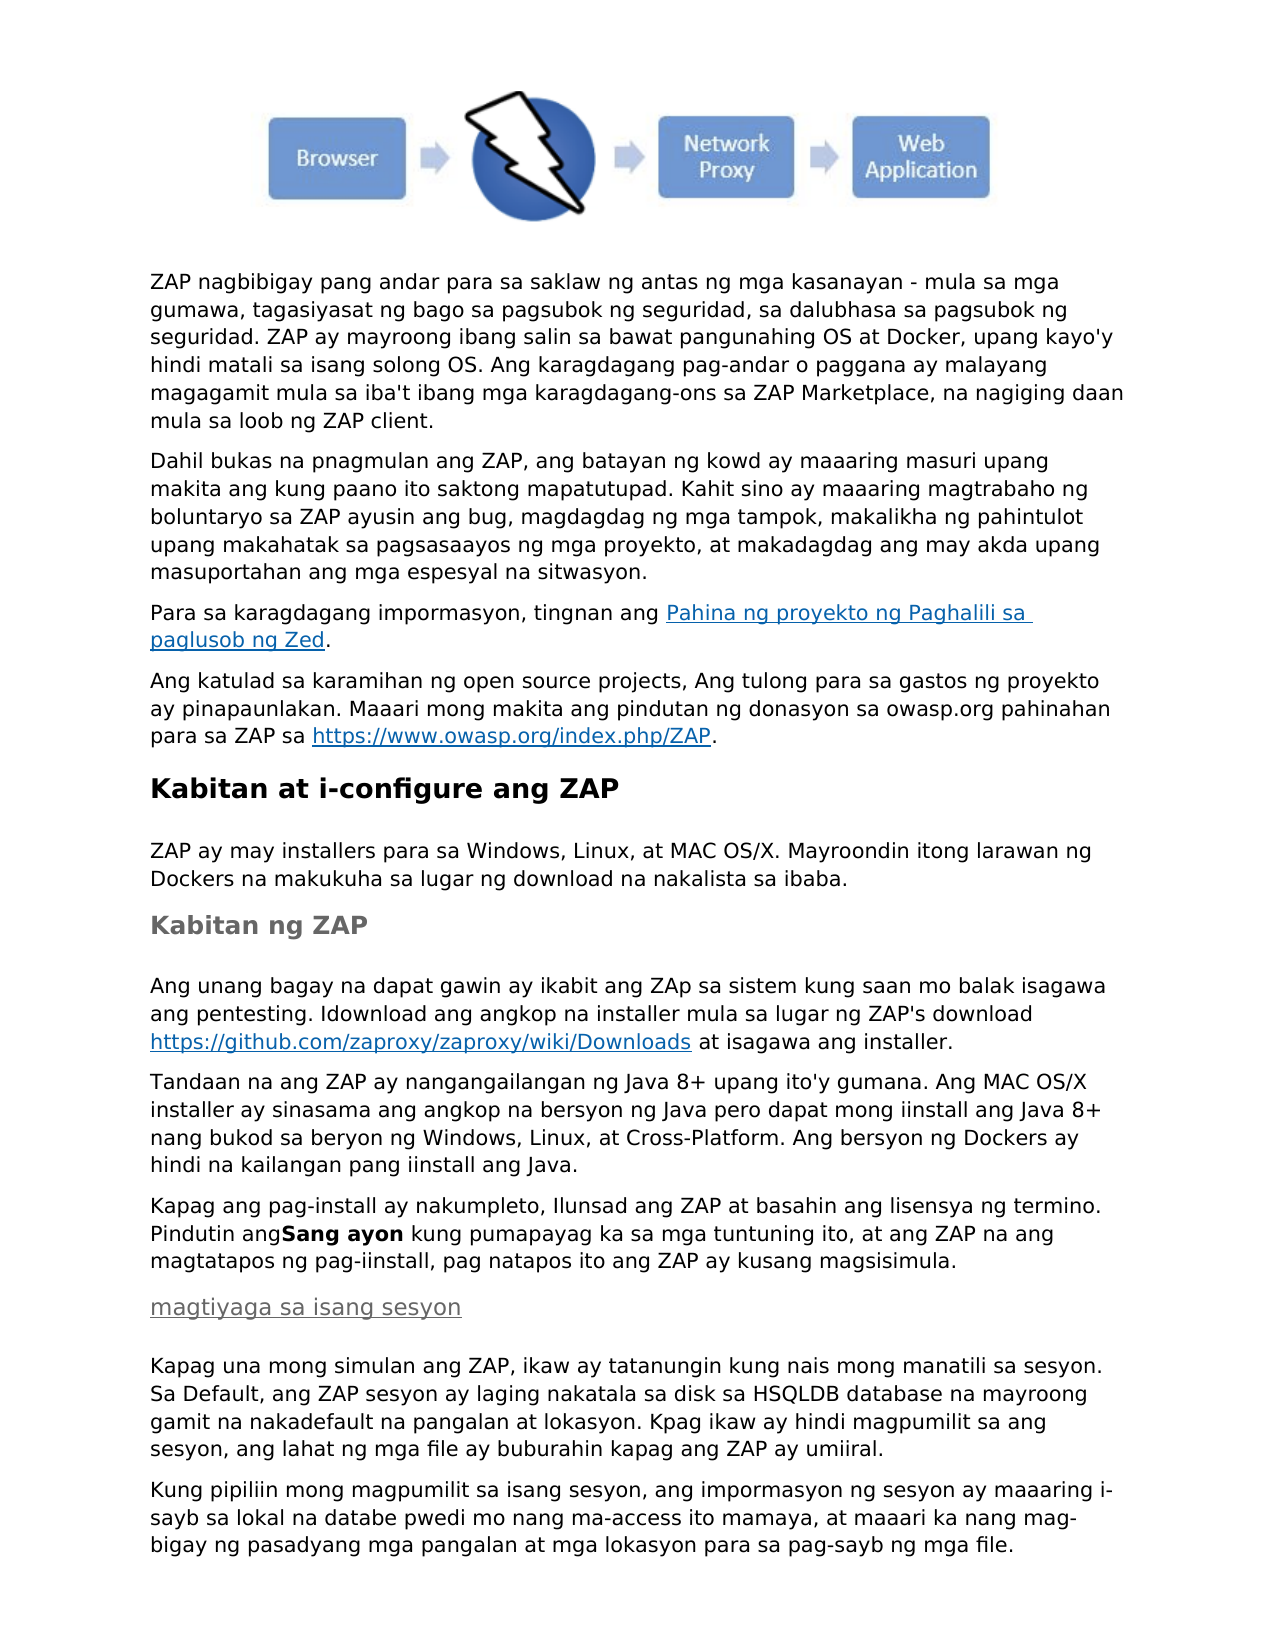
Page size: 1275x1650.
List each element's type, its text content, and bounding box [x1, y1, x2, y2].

text Kapag una mong simulan ang ZAP, ikaw ay tatanungin kung nais mong manatili sa sesyon. Sa Default, ang ZAP sesyon ay laging nakatala sa disk sa HSQLDB database na mayroong gamit na nakadefault na pangalan at lokasyon. Kpag ikaw ay hindi magpumilit sa ang sesyon, ang lahat ng mga file ay buburahin kapag ang ZAP ay umiiral. [150, 1354, 1125, 1462]
subtitle Kabitan ng ZAP [150, 911, 1125, 940]
text ZAP nagbibigay pang andar para sa saklaw ng antas ng mga kasanayan - mula sa mga gumawa, tagasiyasat ng bago sa pagsubok ng seguridad, sa dalubhasa sa pagsubok ng seguridad. ZAP ay mayroong ibang salin sa bawat pangunahing OS at Docker, upang kayo'y hindi matali sa isang solong OS. Ang karagdagang pag-andar o paggana ay malayang magagamit mula sa iba't ibang mga karagdagang-ons sa ZAP Marketplace, na nagiging daan mula sa loob ng ZAP client. [150, 270, 1125, 433]
picture [250, 91, 1025, 226]
text Tandaan na ang ZAP ay nangangailangan ng Java 8+ upang ito'y gumana. Ang MAC OS/X installer ay sinasama ang angkop na bersyon ng Java pero dapat mong iinstall ang Java 8+ nang bukod sa beryon ng Windows, Linux, at Cross-Platform. Ang bersyon ng Dockers ay hindi na kailangan pang iinstall ang Java. [150, 1070, 1125, 1178]
text Ang katulad sa karamihan ng open source projects, Ang tulong para sa gastos ng proyekto ay pinapaunlakan. Maaari mong makita ang pindutan ng donasyon sa owasp.org pahinahan para sa ZAP sa https://www.owasp.org/index.php/ZAP. [150, 669, 1125, 749]
text Kapag ang pag-install ay nakumpleto, Ilunsad ang ZAP at basahin ang lisensya ng termino. Pindutin angSang ayon kung pumapayag ka sa mga tuntuning ito, at ang ZAP na ang magtatapos ng pag-iinstall, pag natapos ito ang ZAP ay kusang magsisimula. [150, 1194, 1125, 1274]
text Kung pipiliin mong magpumilit sa isang sesyon, ang impormasyon ng sesyon ay maaaring i-sayb sa lokal na databe pwedi mo nang ma-access ito mamaya, at maaari ka nang mag-bigay ng pasadyang mga pangalan at mga lokasyon para sa pag-sayb ng mga file. [150, 1478, 1125, 1558]
text ZAP ay may installers para sa Windows, Linux, at MAC OS/X. Mayroondin itong larawan ng Dockers na makukuha sa lugar ng download na nakalista sa ibaba. [150, 839, 1125, 891]
text Para sa karagdagang impormasyon, tingnan ang Pahina ng proyekto ng Paghalili sa paglusob ng Zed. [150, 601, 1125, 653]
subtitle magtiyaga sa isang sesyon [150, 1294, 1125, 1321]
text Dahil bukas na pnagmulan ang ZAP, ang batayan ng kowd ay maaaring masuri upang makita ang kung paano ito saktong mapatutupad. Kahit sino ay maaaring magtrabaho ng boluntaryo sa ZAP ayusin ang bug, magdagdag ng mga tampok, makalikha ng pahintulot upang makahatak sa pagsasaayos ng mga proyekto, at makadagdag ang may akda upang masuportahan ang mga espesyal na sitwasyon. [150, 449, 1125, 585]
subtitle Kabitan at i-configure ang ZAP [150, 773, 1125, 805]
text Ang unang bagay na dapat gawin ay ikabit ang ZAp sa sistem kung saan mo balak isagawa ang pentesting. Idownload ang angkop na installer mula sa lugar ng ZAP's download https://github.com/zaproxy/zaproxy/wiki/Downloads at isagawa ang installer. [150, 974, 1125, 1054]
